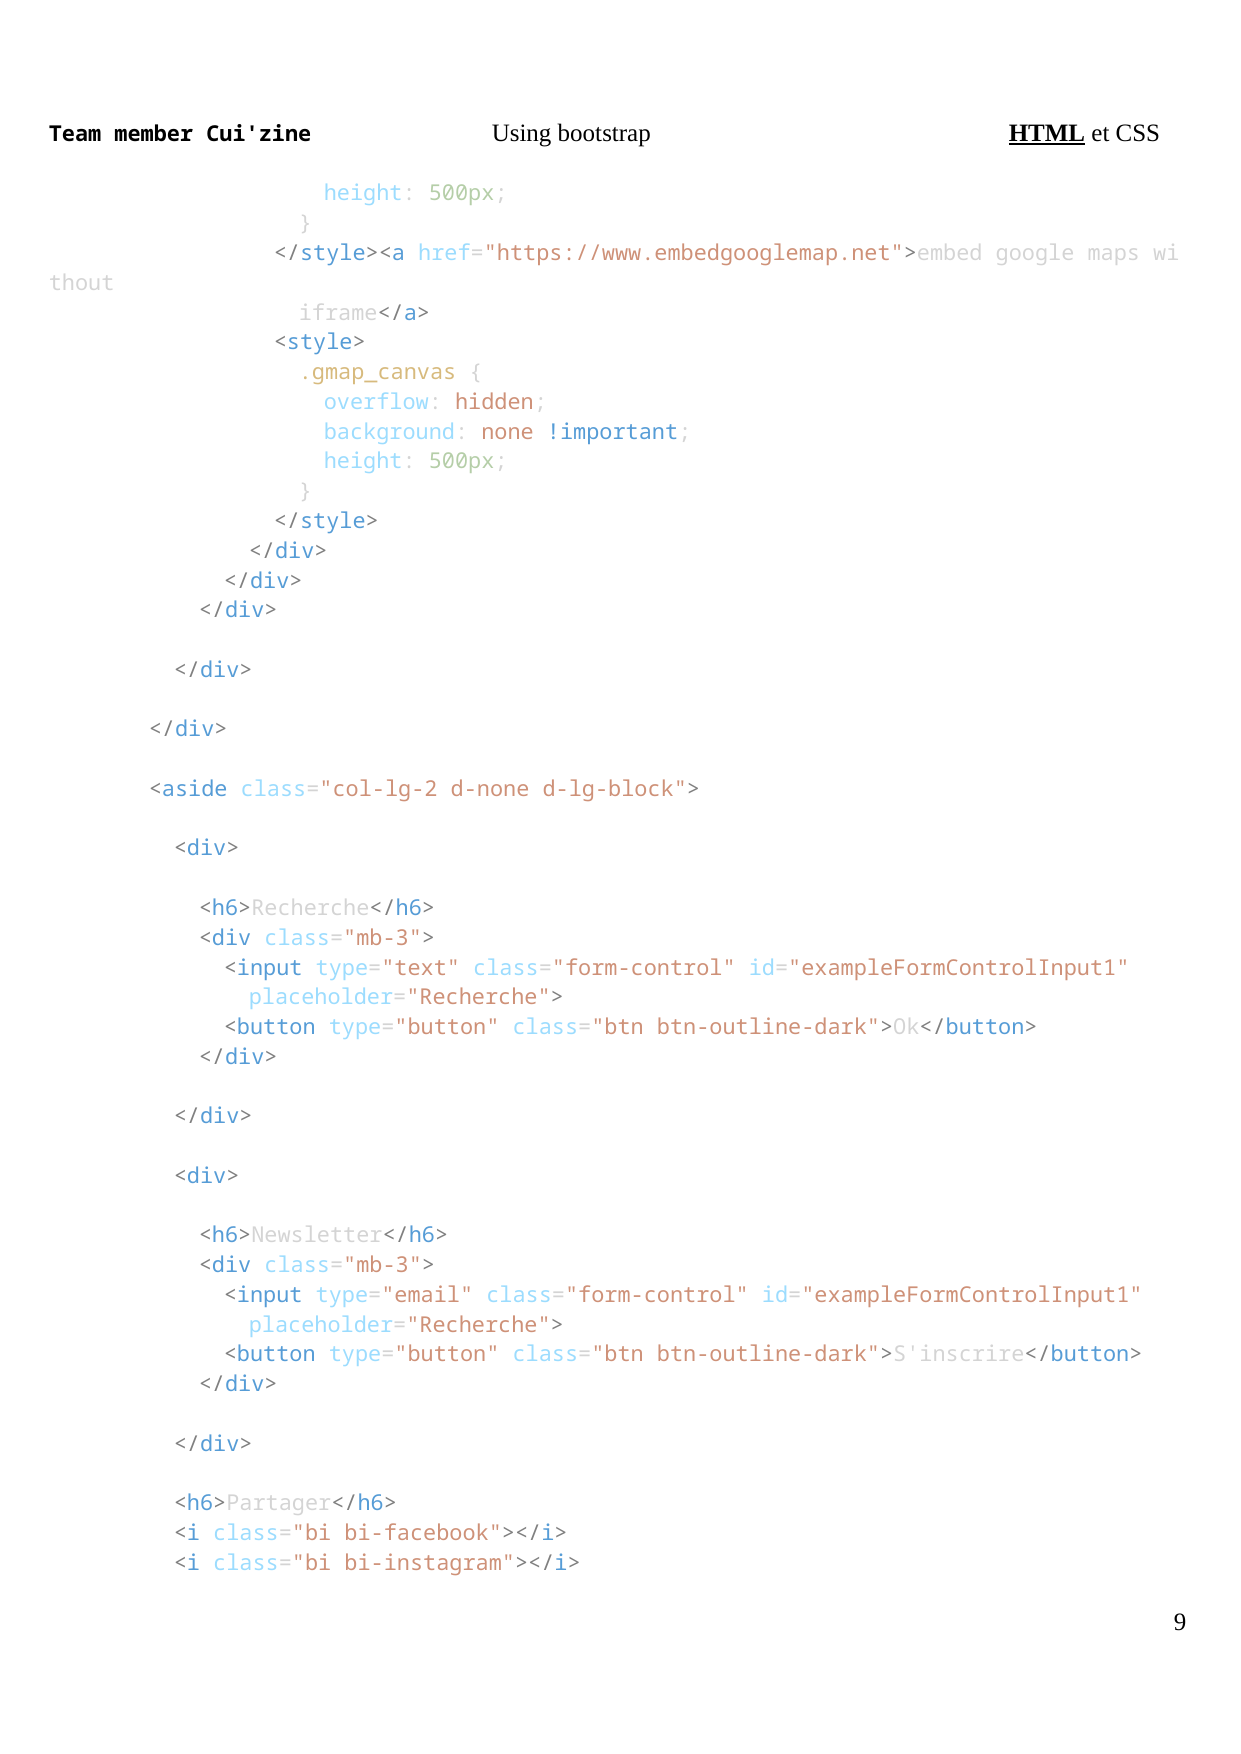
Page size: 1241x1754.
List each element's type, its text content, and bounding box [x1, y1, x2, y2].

text } [48, 475, 1186, 505]
text .gmap_canvas { [48, 356, 1186, 386]
text </div> [48, 1100, 1186, 1130]
text <div> [48, 1160, 1186, 1189]
text <div> [48, 832, 1186, 862]
text <input type="text" class="form-control" id="exampleFormControlInput1" [48, 951, 1186, 981]
text <i class="bi bi-instagram"></i> [48, 1547, 1186, 1577]
text background: none !important; [48, 416, 1186, 446]
text <aside class="col-lg-2 d-none d-lg-block"> [48, 773, 1186, 803]
text height: 500px; [48, 446, 1186, 475]
text </div> [48, 654, 1186, 684]
text placeholder="Recherche"> [48, 981, 1186, 1011]
text iframe</a> [48, 297, 1186, 326]
text </div> [48, 594, 1186, 624]
text placeholder="Recherche"> [48, 1309, 1186, 1338]
text </div> [48, 535, 1186, 565]
text </style><a href="https://www.embedgooglemap.net">embed google maps without [48, 237, 1186, 297]
text <h6>Partager</h6> [48, 1487, 1186, 1517]
text </div> [48, 1041, 1186, 1071]
text </div> [48, 713, 1186, 743]
text <input type="email" class="form-control" id="exampleFormControlInput1" [48, 1279, 1186, 1309]
text <h6>Newsletter</h6> [48, 1219, 1186, 1249]
text </div> [48, 1428, 1186, 1457]
text </div> [48, 565, 1186, 594]
text <h6>Recherche</h6> [48, 892, 1186, 922]
text } [48, 207, 1186, 237]
text <button type="button" class="btn btn-outline-dark">S'inscrire</button> [48, 1338, 1186, 1368]
text overflow: hidden; [48, 386, 1186, 416]
text <div class="mb-3"> [48, 1249, 1186, 1279]
text <i class="bi bi-facebook"></i> [48, 1517, 1186, 1547]
text <button type="button" class="btn btn-outline-dark">Ok</button> [48, 1011, 1186, 1041]
text height: 500px; [48, 177, 1186, 207]
text </div> [48, 1368, 1186, 1398]
text </style> [48, 505, 1186, 535]
text <div class="mb-3"> [48, 922, 1186, 951]
text <style> [48, 326, 1186, 356]
